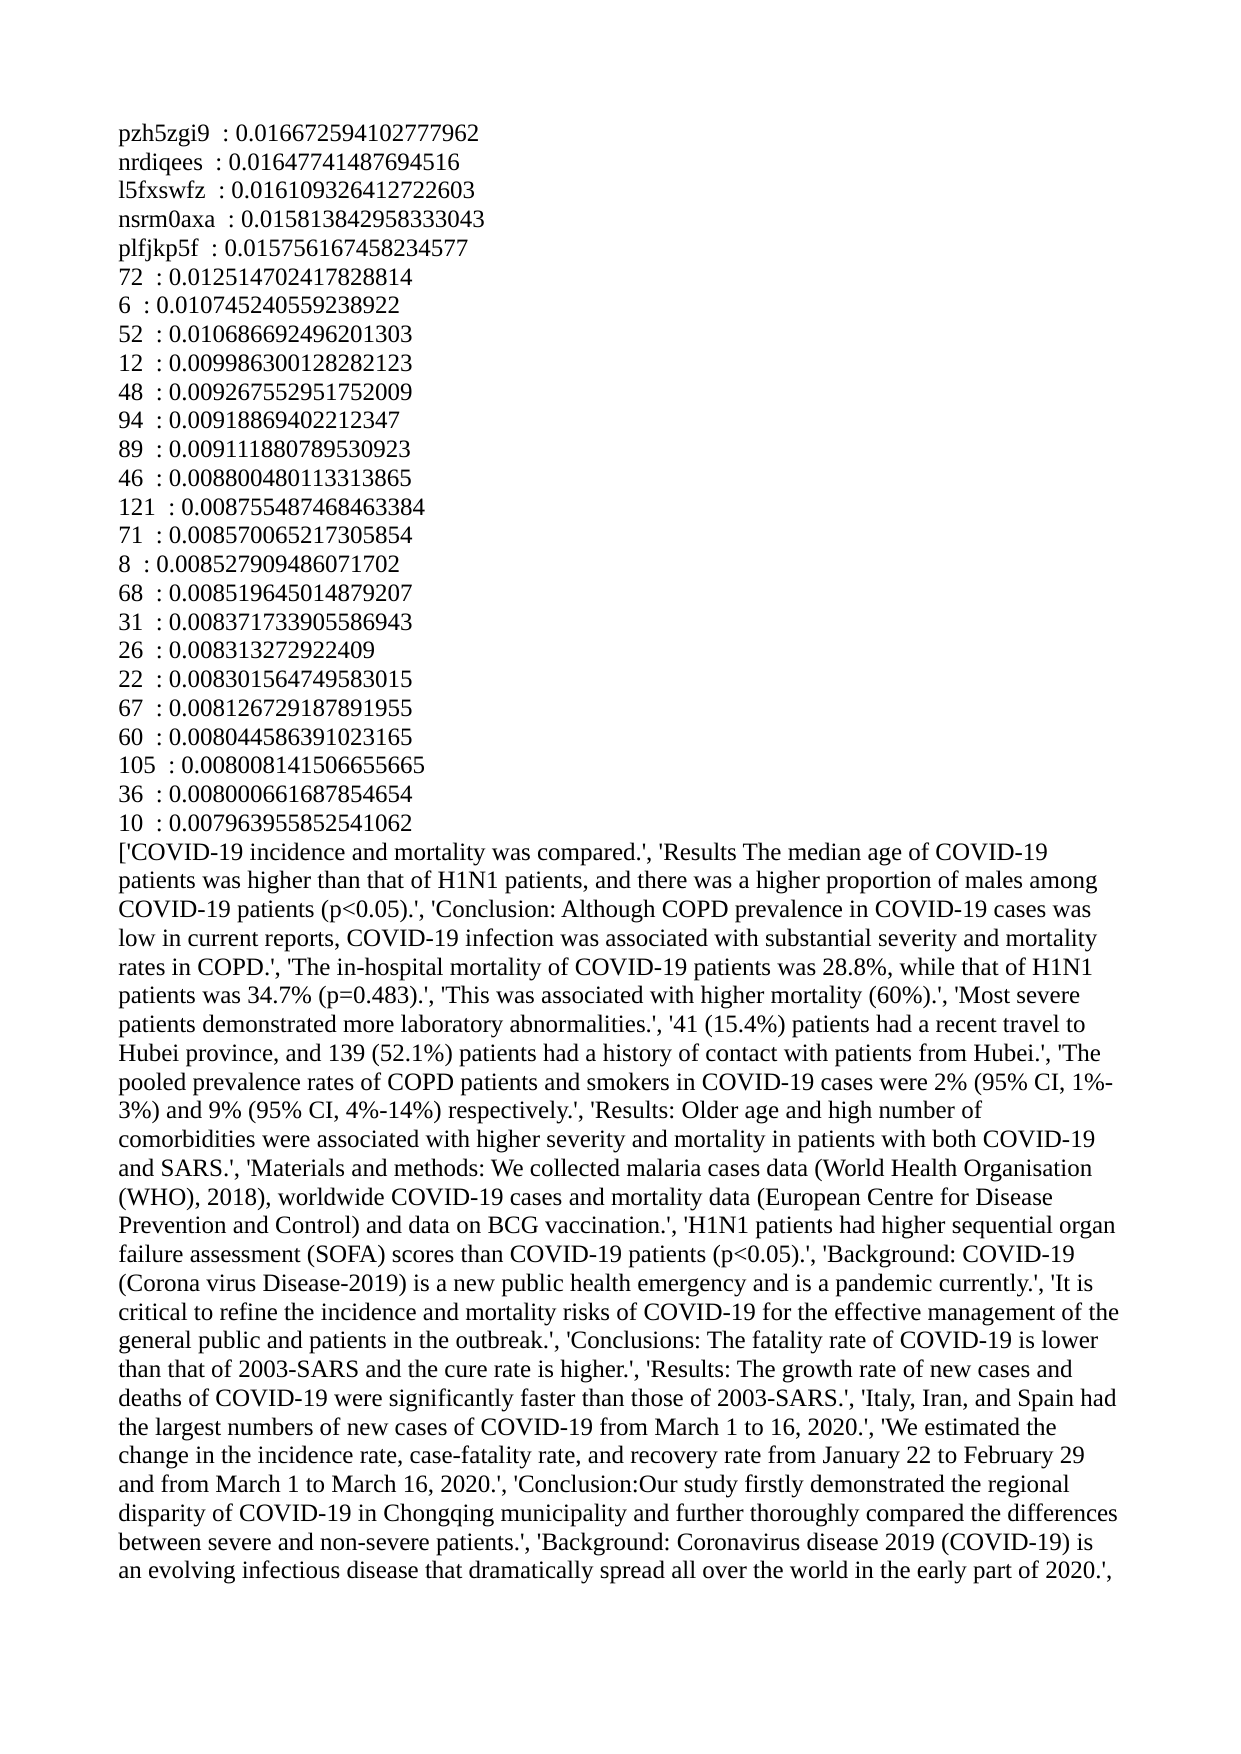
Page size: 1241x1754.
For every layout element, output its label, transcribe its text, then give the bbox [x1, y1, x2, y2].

text 71 : 0.008570065217305854 [118, 521, 1122, 549]
text 52 : 0.010686692496201303 [118, 319, 1122, 348]
text l5fxswfz : 0.016109326412722603 [118, 176, 1122, 204]
text 67 : 0.008126729187891955 [118, 693, 1122, 722]
text 6 : 0.010745240559238922 [118, 291, 1122, 319]
text 72 : 0.012514702417828814 [118, 262, 1122, 291]
text 105 : 0.008008141506655665 [118, 751, 1122, 779]
text 22 : 0.008301564749583015 [118, 664, 1122, 693]
text 31 : 0.008371733905586943 [118, 607, 1122, 636]
text 8 : 0.008527909486071702 [118, 549, 1122, 578]
text 46 : 0.008800480113313865 [118, 463, 1122, 492]
text plfjkp5f : 0.015756167458234577 [118, 233, 1122, 262]
text 36 : 0.008000661687854654 [118, 779, 1122, 808]
text 10 : 0.007963955852541062 [118, 808, 1122, 837]
text 121 : 0.008755487468463384 [118, 492, 1122, 521]
text pzh5zgi9 : 0.016672594102777962 [118, 118, 1122, 147]
text 94 : 0.00918869402212347 [118, 406, 1122, 434]
text nsrm0axa : 0.015813842958333043 [118, 204, 1122, 233]
text 12 : 0.009986300128282123 [118, 348, 1122, 377]
text 48 : 0.009267552951752009 [118, 377, 1122, 406]
text 89 : 0.009111880789530923 [118, 434, 1122, 463]
text 26 : 0.008313272922409 [118, 636, 1122, 664]
text ['COVID-19 incidence and mortality was compared.', 'Results The median age of COVID-19 patients was higher than that of H1N1 patients, and there was a higher proportion of males among COVID-19 patients (p<0.05).', 'Conclusion: Although COPD prevalence in COVID-19 cases was low in current reports, COVID-19 infection was associated with substantial severity and mortality rates in COPD.', 'The in-hospital mortality of COVID-19 patients was 28.8%, while that of H1N1 patients was 34.7% (p=0.483).', 'This was associated with higher mortality (60%).', 'Most severe patients demonstrated more laboratory abnormalities.', '41 (15.4%) patients had a recent travel to Hubei province, and 139 (52.1%) patients had a history of contact with patients from Hubei.', 'The pooled prevalence rates of COPD patients and smokers in COVID-19 cases were 2% (95% CI, 1%-3%) and 9% (95% CI, 4%-14%) respectively.', 'Results: Older age and high number of comorbidities were associated with higher severity and mortality in patients with both COVID-19 and SARS.', 'Materials and methods: We collected malaria cases data (World Health Organisation (WHO), 2018), worldwide COVID-19 cases and mortality data (European Centre for Disease Prevention and Control) and data on BCG vaccination.', 'H1N1 patients had higher sequential organ failure assessment (SOFA) scores than COVID-19 patients (p<0.05).', 'Background: COVID-19 (Corona virus Disease-2019) is a new public health emergency and is a pandemic currently.', 'It is critical to refine the incidence and mortality risks of COVID-19 for the effective management of the general public and patients in the outbreak.', 'Conclusions: The fatality rate of COVID-19 is lower than that of 2003-SARS and the cure rate is higher.', 'Results: The growth rate of new cases and deaths of COVID-19 were significantly faster than those of 2003-SARS.', 'Italy, Iran, and Spain had the largest numbers of new cases of COVID-19 from March 1 to 16, 2020.', 'We estimated the change in the incidence rate, case-fatality rate, and recovery rate from January 22 to February 29 and from March 1 to March 16, 2020.', 'Conclusion:Our study firstly demonstrated the regional disparity of COVID-19 in Chongqing municipality and further thoroughly compared the differences between severe and non-severe patients.', 'Background: Coronavirus disease 2019 (COVID-19) is an evolving infectious disease that dramatically spread all over the world in the early part of 2020.', [118, 837, 1122, 1584]
text 68 : 0.008519645014879207 [118, 578, 1122, 607]
text nrdiqees : 0.01647741487694516 [118, 147, 1122, 176]
text 60 : 0.008044586391023165 [118, 722, 1122, 751]
